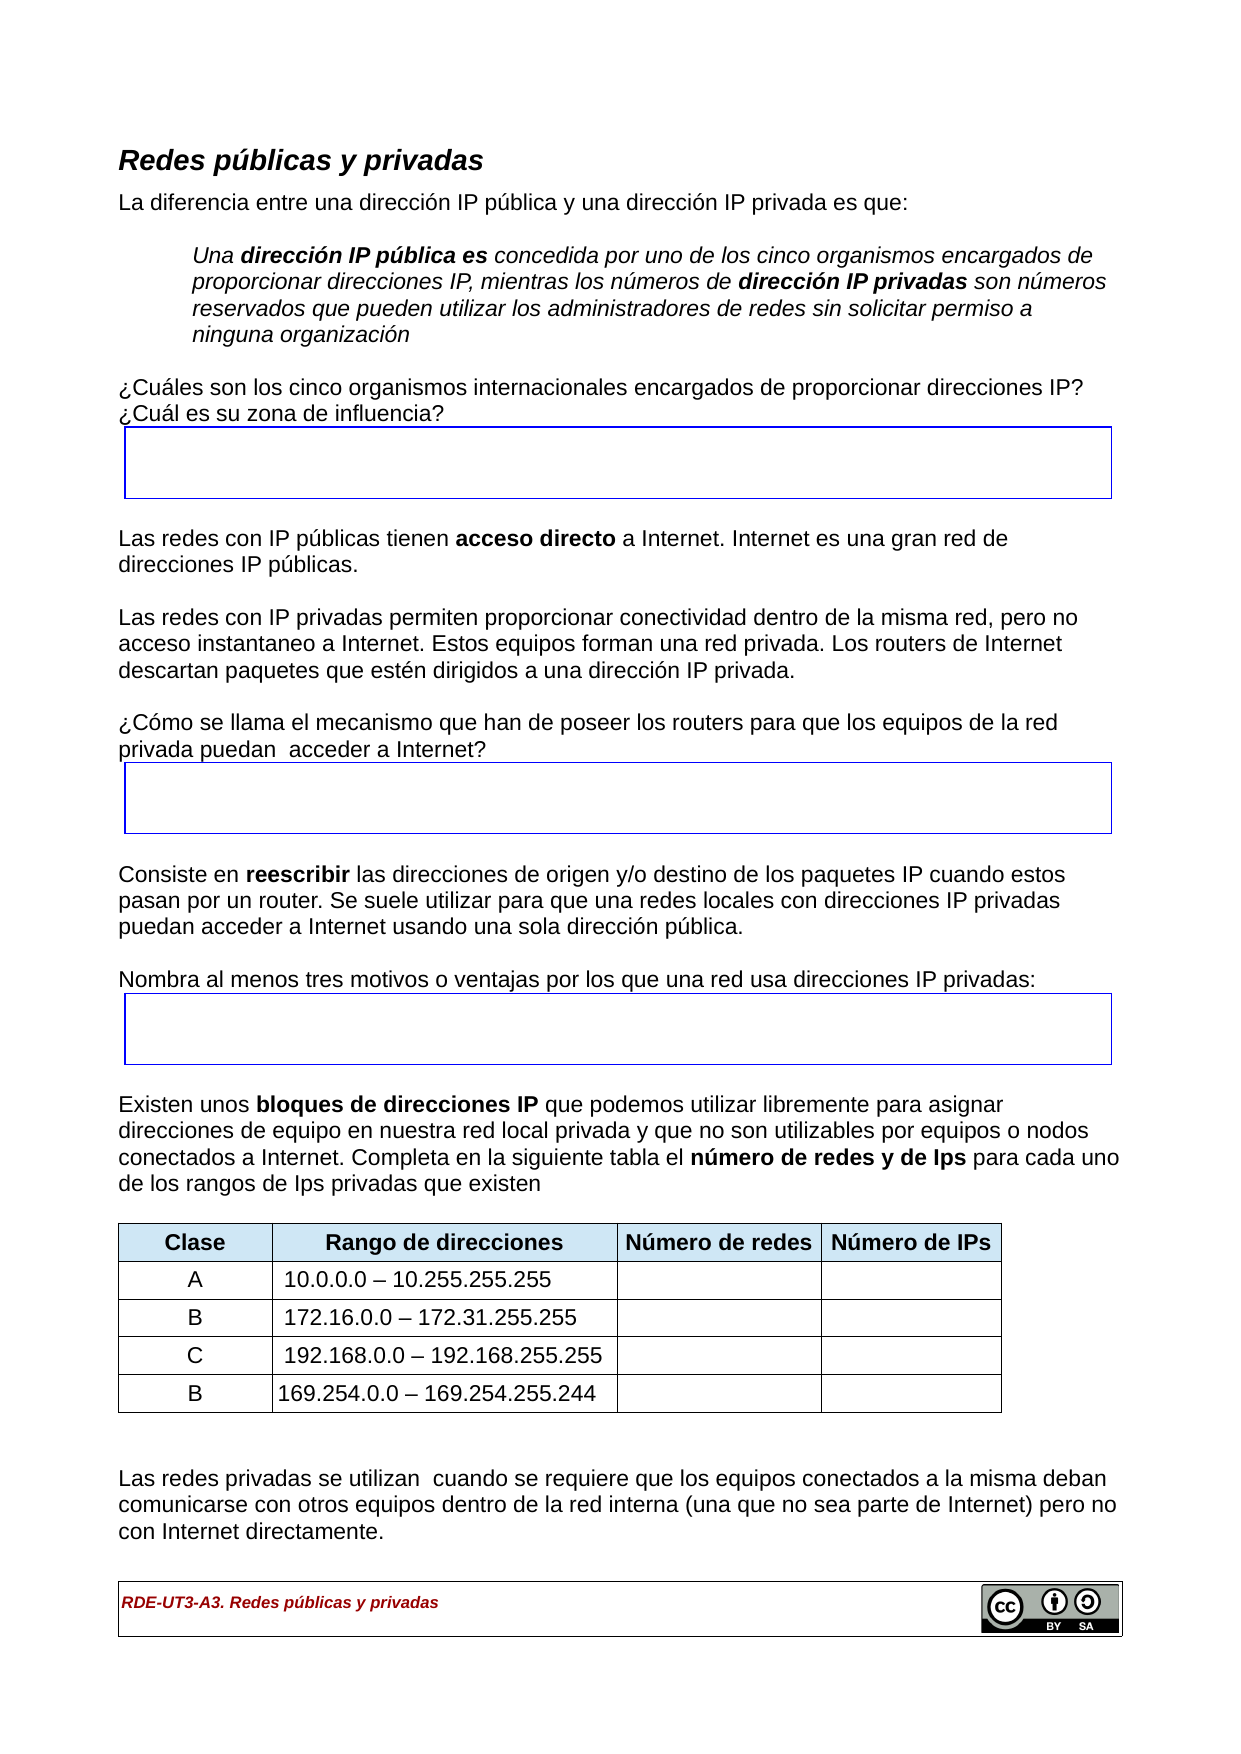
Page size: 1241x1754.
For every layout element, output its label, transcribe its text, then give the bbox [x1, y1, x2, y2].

subtitle Redes públicas y privadas [118, 143, 1122, 177]
table_cell 192.168.0.0 – 192.168.255.255 [273, 1337, 617, 1374]
table_cell B [119, 1300, 272, 1336]
text Consiste en reescribir las direcciones de origen y/o destino de los paquetes IP cuando estos pasan por un router. Se suele utilizar para que una redes locales con direcciones IP privadas puedan acceder a Internet usando una sola dirección pública. [118, 861, 1122, 940]
table_cell [618, 1375, 821, 1412]
table_cell [618, 1262, 821, 1298]
table_cell C [119, 1337, 272, 1374]
table_cell B [119, 1375, 272, 1412]
text Nombra al menos tres motivos o ventajas por los que una red usa direcciones IP privadas: [118, 966, 1122, 992]
table_cell [618, 1300, 821, 1336]
table_header Clase [119, 1224, 272, 1261]
table_cell [822, 1262, 1001, 1298]
table_cell 169.254.0.0 – 169.254.255.244 [273, 1375, 617, 1412]
text Las redes privadas se utilizan cuando se requiere que los equipos conectados a la misma deban comunicarse con otros equipos dentro de la red interna (una que no sea parte de Internet) pero no con Internet directamente. [118, 1465, 1122, 1544]
table_cell A [119, 1262, 272, 1298]
text ¿Cuáles son los cinco organismos internacionales encargados de proporcionar direcciones IP?¿Cuál es su zona de influencia? [118, 374, 1122, 426]
text ¿Cómo se llama el mecanismo que han de poseer los routers para que los equipos de la red privada puedan acceder a Internet? [118, 709, 1122, 762]
table_cell 172.16.0.0 – 172.31.255.255 [273, 1300, 617, 1336]
table_header [126, 428, 1111, 497]
table_header Rango de direcciones [273, 1224, 617, 1261]
text Una dirección IP pública es concedida por uno de los cinco organismos encargados de proporcionar direcciones IP, mientras los números de dirección IP privadas son números reservados que pueden utilizar los administradores de redes sin solicitar permiso a ninguna organización [192, 242, 1122, 347]
table_cell 10.0.0.0 – 10.255.255.255 [273, 1262, 617, 1298]
table_cell [618, 1337, 821, 1374]
text La diferencia entre una dirección IP pública y una dirección IP privada es que: [118, 189, 1122, 216]
table_header [126, 763, 1111, 833]
text Existen unos bloques de direcciones IP que podemos utilizar libremente para asignar direcciones de equipo en nuestra red local privada y que no son utilizables por equipos o nodos conectados a Internet. Completa en la siguiente tabla el número de redes y de Ips para cada uno de los rangos de Ips privadas que existen [118, 1091, 1122, 1196]
table_cell [822, 1300, 1001, 1336]
table_header [126, 994, 1111, 1063]
table_header Número de redes [618, 1224, 821, 1261]
picture [981, 1584, 1119, 1633]
text Las redes con IP privadas permiten proporcionar conectividad dentro de la misma red, pero no acceso instantaneo a Internet. Estos equipos forman una red privada. Los routers de Internet descartan paquetes que estén dirigidos a una dirección IP privada. [118, 604, 1122, 683]
table_cell [822, 1337, 1001, 1374]
table_header Número de IPs [822, 1224, 1001, 1261]
text Las redes con IP públicas tienen acceso directo a Internet. Internet es una gran red de direcciones IP públicas. [118, 525, 1122, 578]
table_cell [822, 1375, 1001, 1412]
